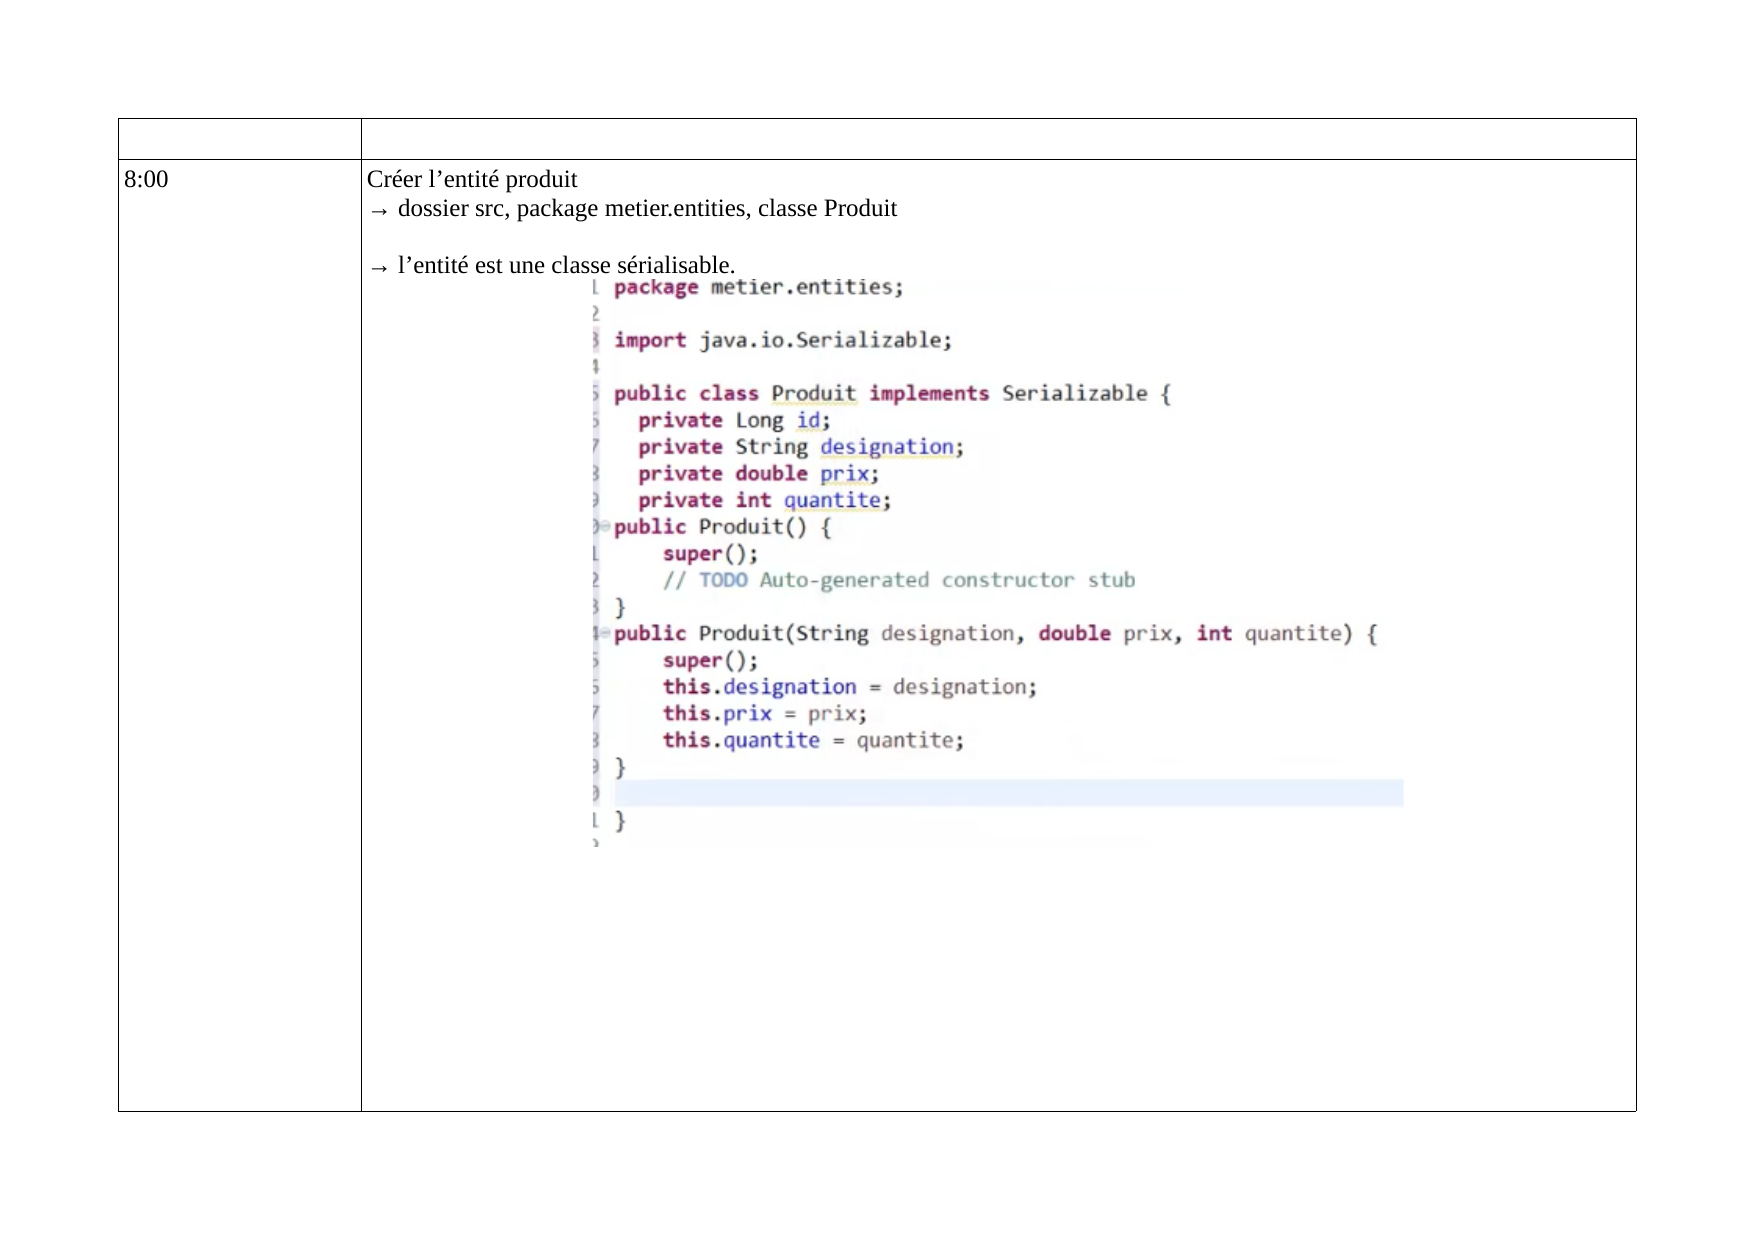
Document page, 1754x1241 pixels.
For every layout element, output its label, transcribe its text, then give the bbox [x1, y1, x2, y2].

table_cell Créer l’entité produit → dossier src, package metier.entities, classe Produit → l’entité est une classe sérialisable. [362, 160, 1636, 1111]
table_cell [362, 119, 1636, 158]
picture [592, 279, 1404, 847]
table_cell 8:00 [119, 160, 361, 1111]
table_cell [119, 119, 361, 158]
